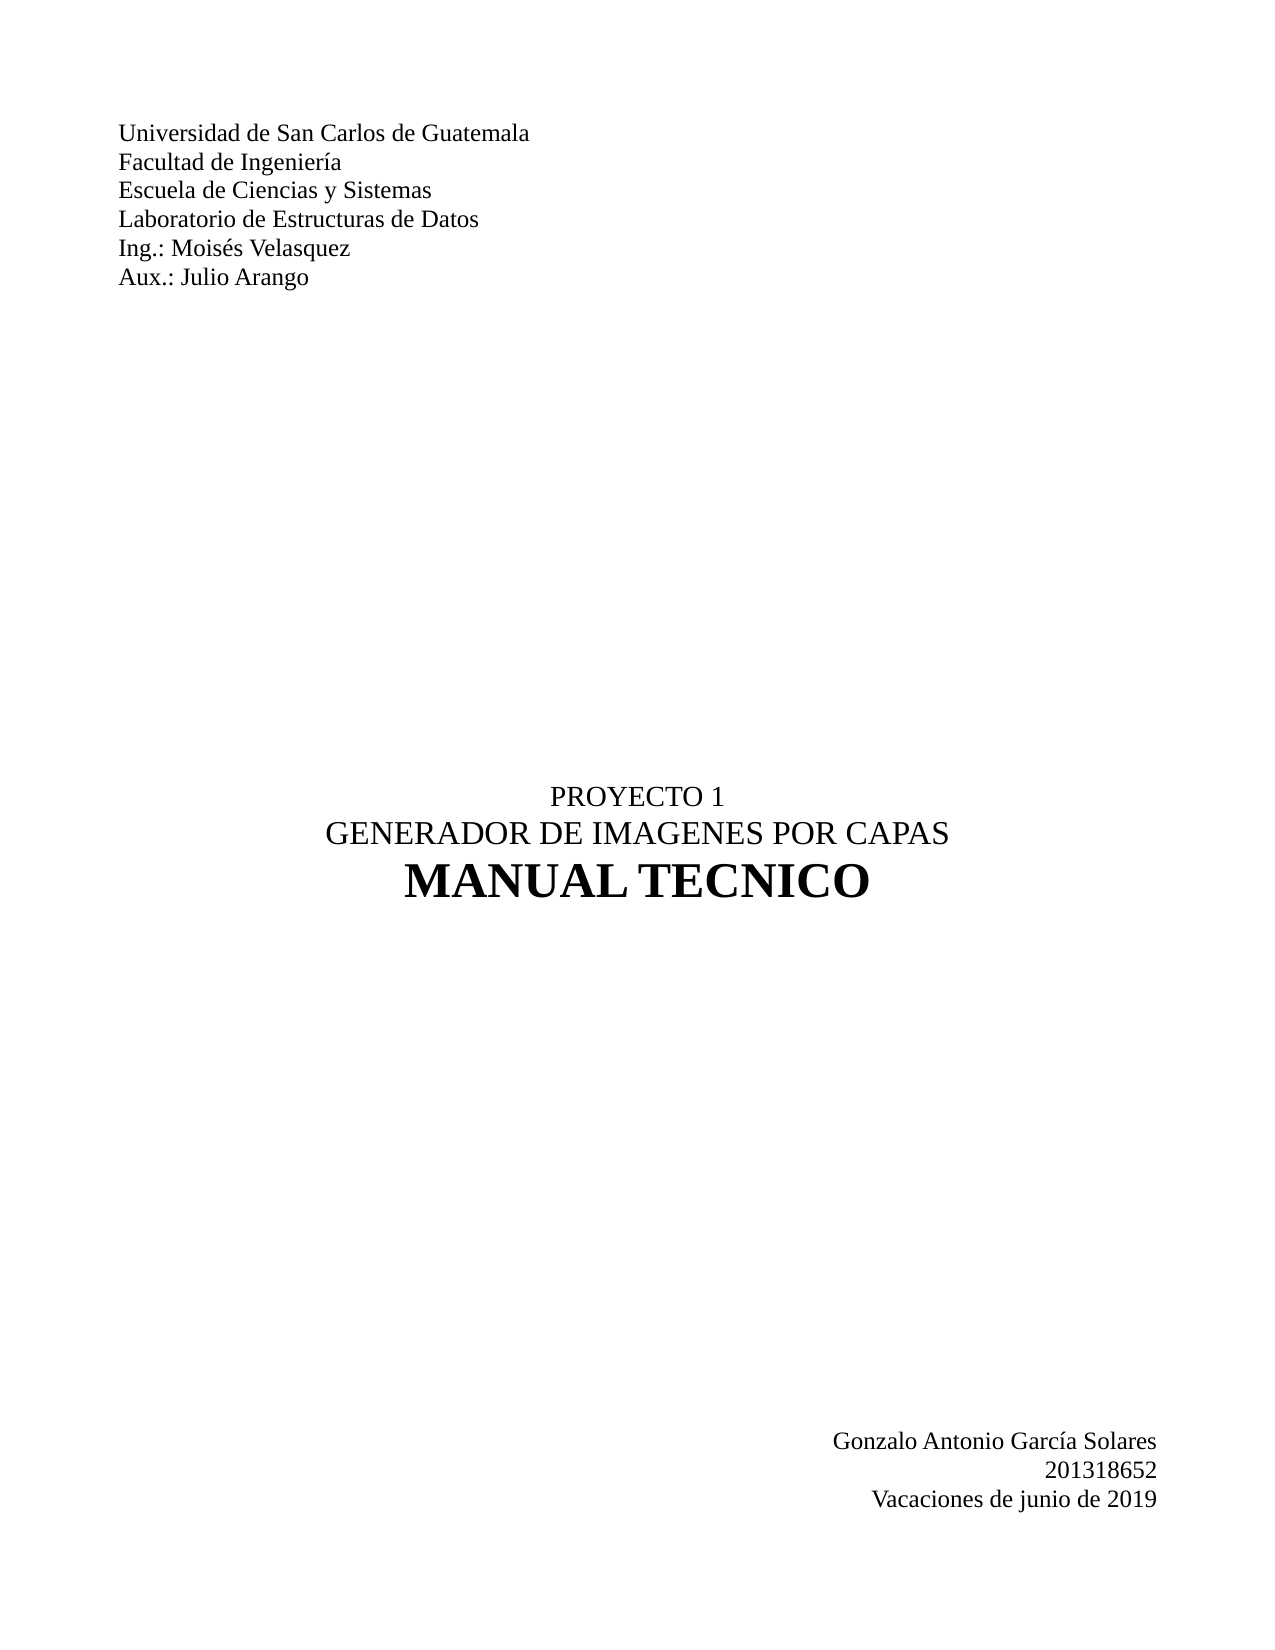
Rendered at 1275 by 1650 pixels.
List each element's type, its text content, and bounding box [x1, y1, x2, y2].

text Ing.: Moisés Velasquez [118, 233, 1157, 262]
text Facultad de Ingeniería [118, 147, 1157, 176]
text Universidad de San Carlos de Guatemala [118, 118, 1157, 147]
text Vacaciones de junio de 2019 [118, 1484, 1157, 1512]
text 201318652 [118, 1455, 1157, 1484]
text Escuela de Ciencias y Sistemas [118, 176, 1157, 204]
text MANUAL TECNICO [118, 851, 1157, 909]
text Aux.: Julio Arango [118, 262, 1157, 291]
text PROYECTO 1 [118, 779, 1157, 813]
text Laboratorio de Estructuras de Datos [118, 204, 1157, 233]
text Gonzalo Antonio García Solares [118, 1426, 1157, 1455]
text GENERADOR DE IMAGENES POR CAPAS [118, 813, 1157, 851]
